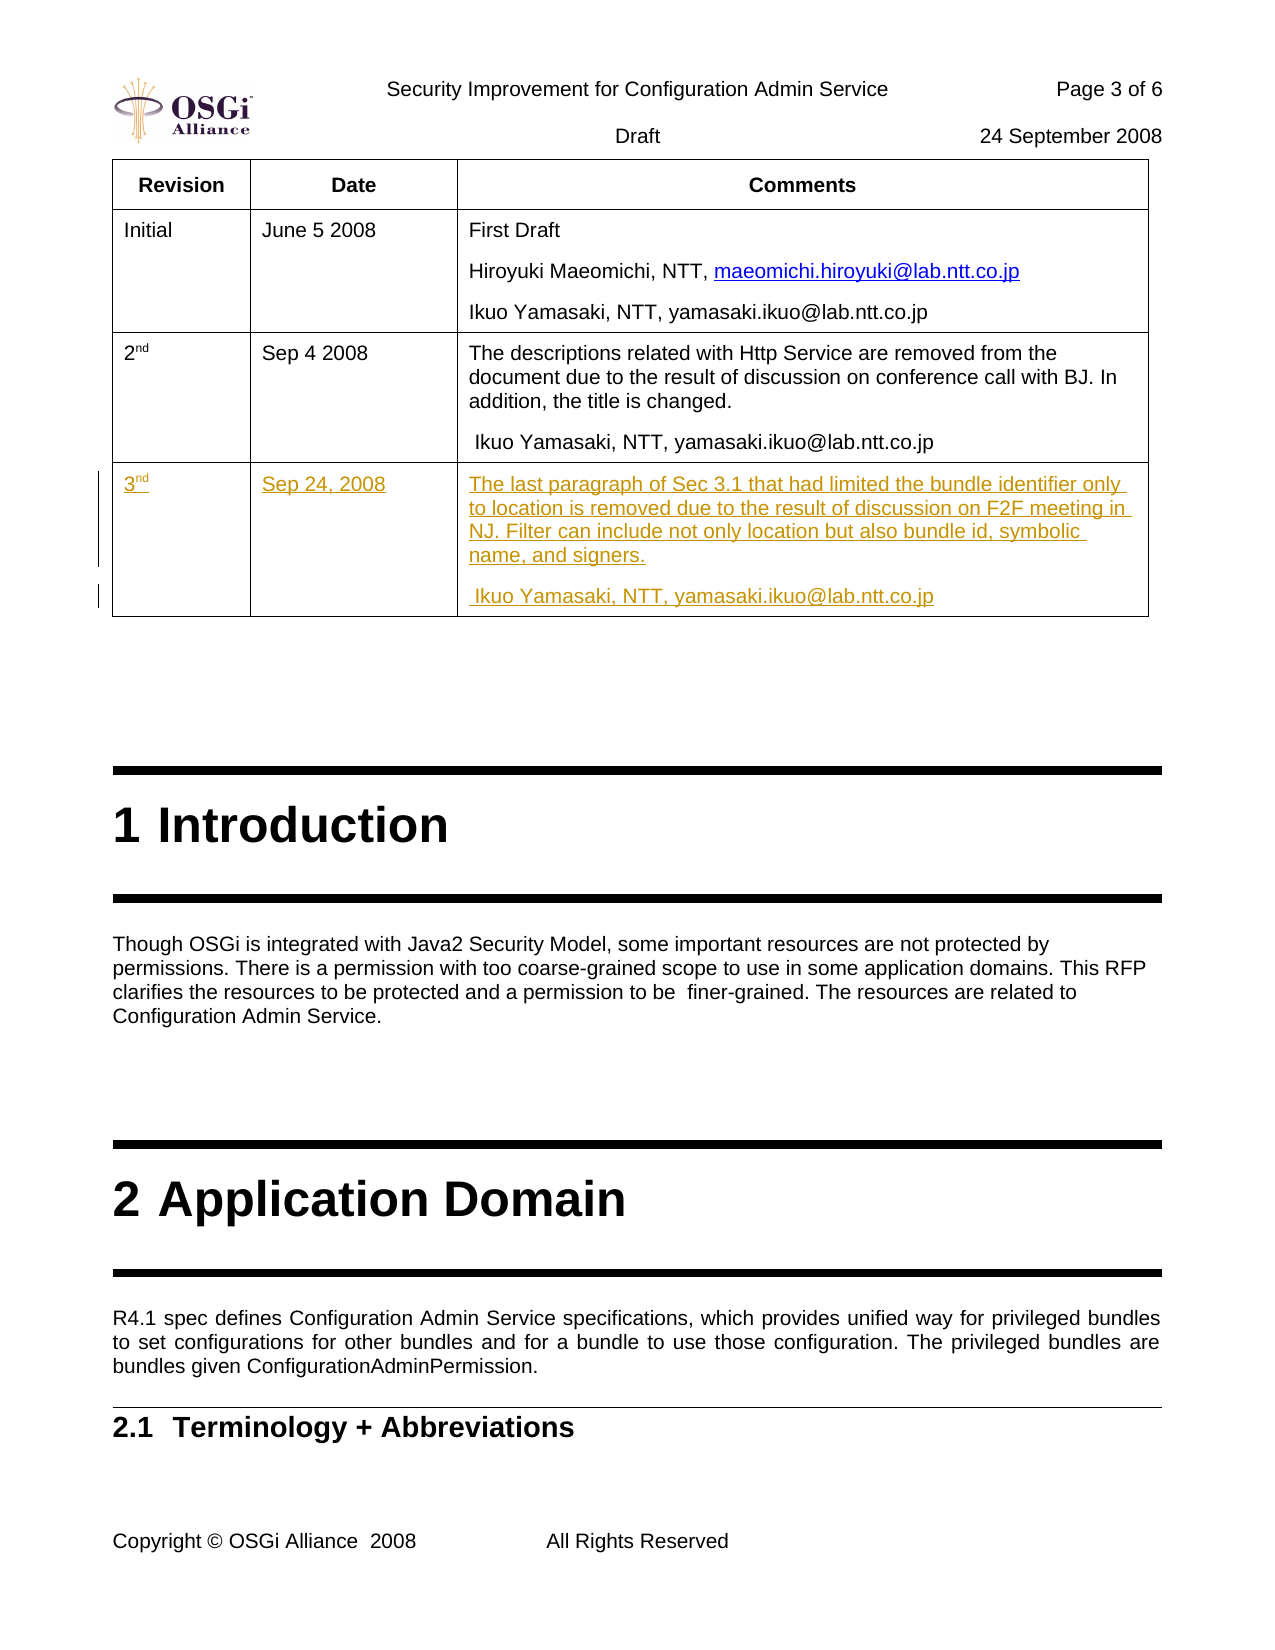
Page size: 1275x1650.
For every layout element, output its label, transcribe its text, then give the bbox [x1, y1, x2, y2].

table_cell June 5 2008 [251, 210, 457, 332]
table_header Date [251, 160, 457, 209]
table_cell Sep 4 2008 [251, 333, 457, 462]
table_cell First Draft Hiroyuki Maeomichi, NTT, maeomichi.hiroyuki@lab.ntt.co.jp Ikuo Yamasaki, NTT, yamasaki.ikuo@lab.ntt.co.jp [458, 210, 1148, 332]
table_header Revision [113, 160, 250, 209]
table_cell The descriptions related with Http Service are removed from the document due to the result of discussion on conference call with BJ. In addition, the title is changed. Ikuo Yamasaki, NTT, yamasaki.ikuo@lab.ntt.co.jp [458, 333, 1148, 462]
table_header Comments [458, 160, 1148, 209]
table_cell 3nd [113, 463, 250, 616]
subtitle Terminology + Abbreviations [112, 1408, 1162, 1444]
picture [114, 78, 254, 143]
subtitle Application Domain [112, 1141, 1162, 1277]
subtitle Introduction [112, 767, 1162, 903]
table_cell 2nd [113, 333, 250, 462]
table_cell The last paragraph of Sec 3.1 that had limited the bundle identifier only to location is removed due to the result of discussion on F2F meeting in NJ. Filter can include not only location but also bundle id, symbolic name, and signers. Ikuo Yamasaki, NTT, yamasaki.ikuo@lab.ntt.co.jp [458, 463, 1148, 616]
table_cell Initial [113, 210, 250, 332]
text R4.1 spec defines Configuration Admin Service specifications, which provides unified way for privileged bundles to set configurations for other bundles and for a bundle to use those configuration. The privileged bundles are bundles given ConfigurationAdminPermission. [112, 1306, 1162, 1378]
table_cell Sep 24, 2008 [251, 463, 457, 616]
text Though OSGi is integrated with Java2 Security Model, some important resources are not protected by permissions. There is a permission with too coarse-grained scope to use in some application domains. This RFP clarifies the resources to be protected and a permission to be finer-grained. The resources are related to Configuration Admin Service. [112, 932, 1162, 1028]
